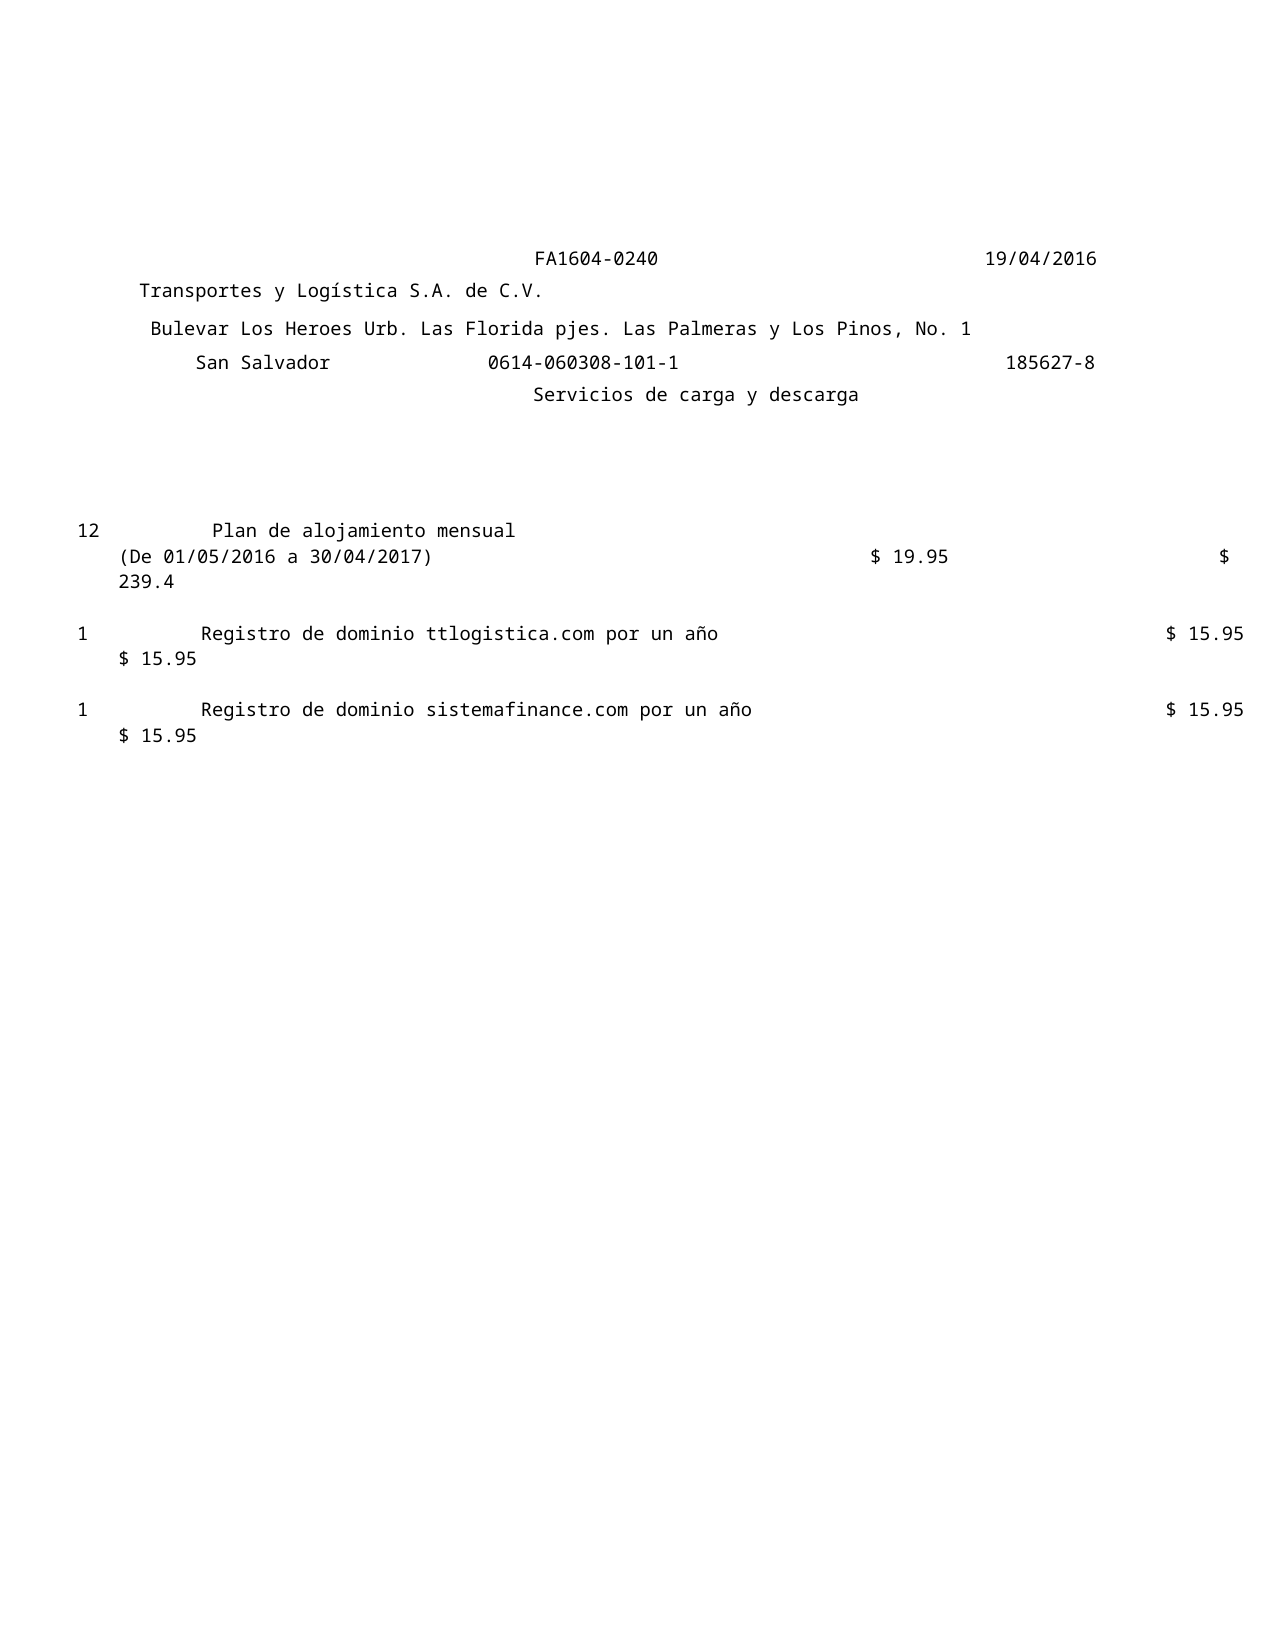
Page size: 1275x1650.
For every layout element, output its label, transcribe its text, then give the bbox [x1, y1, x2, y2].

text FA1604-0240 19/04/2016 [118, 246, 1252, 271]
text 12 Plan de alojamiento mensual (De 01/05/2016 a 30/04/2017) $ 19.95 $ 239.4 [43, 518, 1252, 594]
text Servicios de carga y descarga [71, 381, 1252, 407]
text 1 Registro de dominio sistemafinance.com por un año $ 15.95 $ 15.95 [43, 696, 1252, 747]
text 1 Registro de dominio ttlogistica.com por un año $ 15.95 $ 15.95 [43, 620, 1252, 671]
text Transportes y Logística S.A. de C.V. [71, 277, 1252, 303]
text San Salvador 0614-060308-101-1 185627-8 [71, 349, 1252, 375]
text Bulevar Los Heroes Urb. Las Florida pjes. Las Palmeras y Los Pinos, No. 1 [71, 315, 1252, 340]
